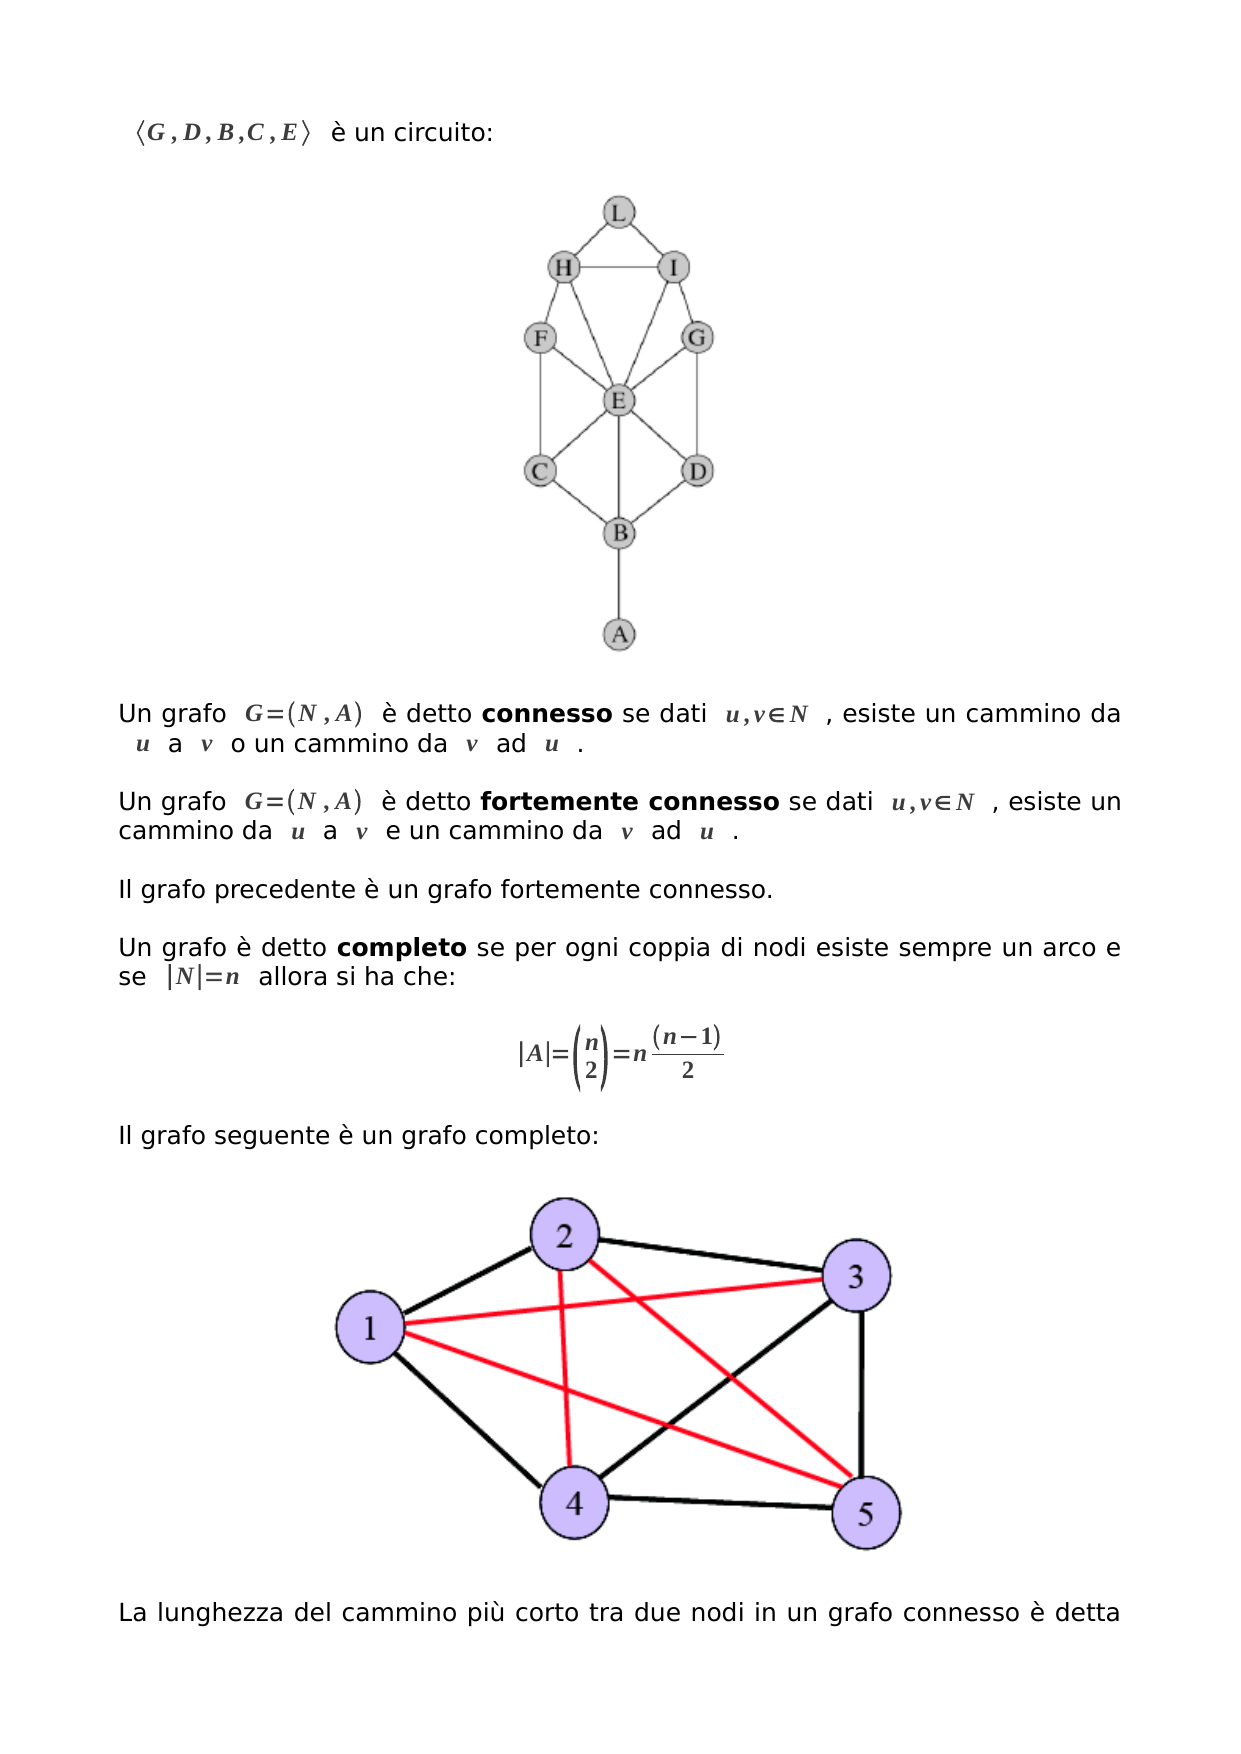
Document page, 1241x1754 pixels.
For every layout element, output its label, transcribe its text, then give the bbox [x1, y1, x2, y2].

text Un grafo è detto completo se per ogni coppia di nodi esiste sempre un arco e seallora si ha che: [118, 933, 1122, 992]
text La lunghezza del cammino più corto tra due nodi in un grafo connesso è detta [118, 1598, 1122, 1627]
text Nel grafo non orientato seguenteè una catena eè un circuito: [118, 118, 1122, 147]
text Il grafo seguente è un grafo completo: [118, 1121, 1122, 1151]
picture [319, 1179, 921, 1570]
text Un grafoè detto fortemente connesso se dati, esiste un cammino daae un cammino daad. [118, 787, 1122, 846]
text Un grafoè detto connesso se dati, esiste un cammino daao un cammino daad. [118, 699, 1122, 758]
picture [507, 176, 734, 671]
text Il grafo precedente è un grafo fortemente connesso. [118, 875, 1122, 904]
